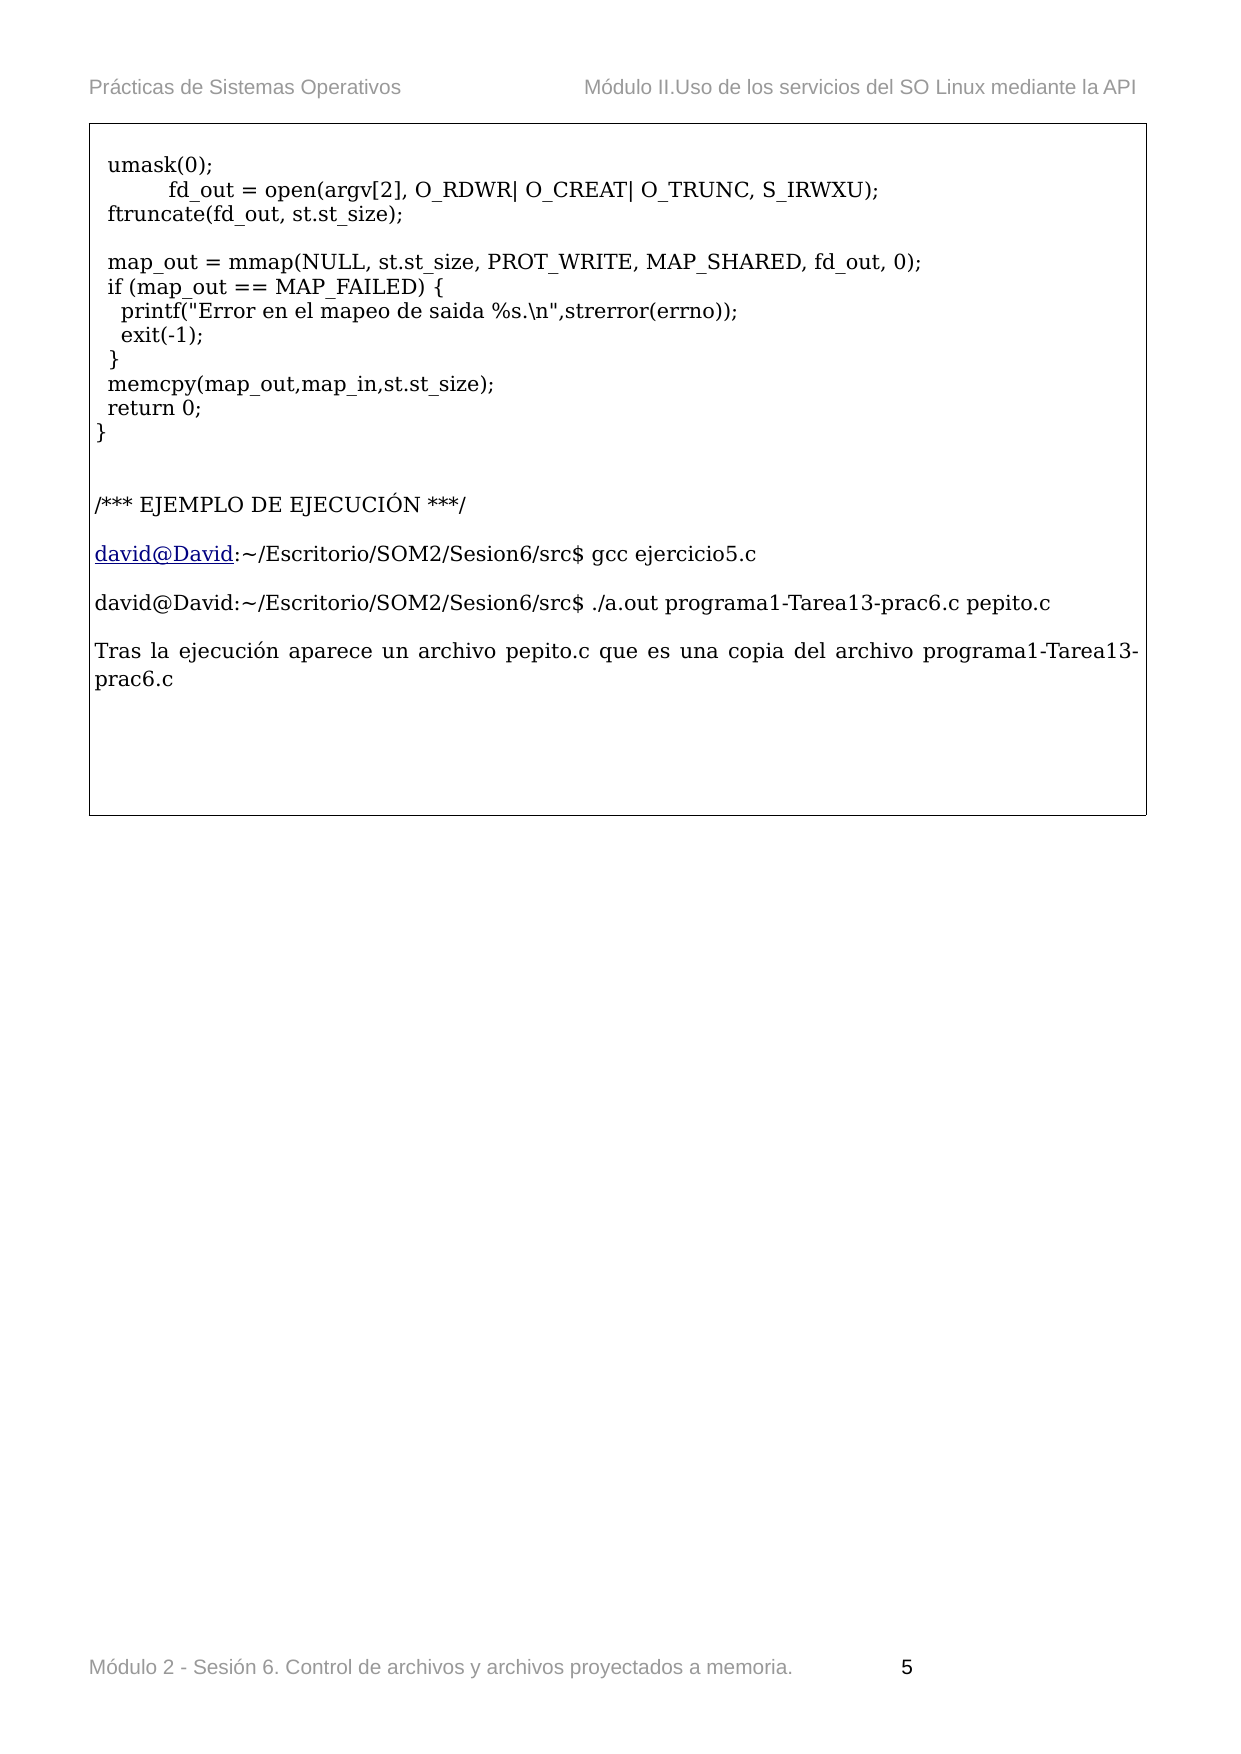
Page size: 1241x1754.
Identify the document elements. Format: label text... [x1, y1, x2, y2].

table_header umask(0); fd_out = open(argv[2], O_RDWR| O_CREAT| O_TRUNC, S_IRWXU); ftruncate(fd_out, st.st_size); map_out = mmap(NULL, st.st_size, PROT_WRITE, MAP_SHARED, fd_out, 0); if (map_out == MAP_FAILED) { printf("Error en el mapeo de saida %s.\n",strerror(errno)); exit(-1); } memcpy(map_out,map_in,st.st_size); return 0; } /*** EJEMPLO DE EJECUCIÓN ***/ david@David:~/Escritorio/SOM2/Sesion6/src$ gcc ejercicio5.c david@David:~/Escritorio/SOM2/Sesion6/src$ ./a.out programa1-Tarea13-prac6.c pepito.c Tras la ejecución aparece un archivo pepito.c que es una copia del archivo programa1-Tarea13-prac6.c [90, 124, 1146, 815]
